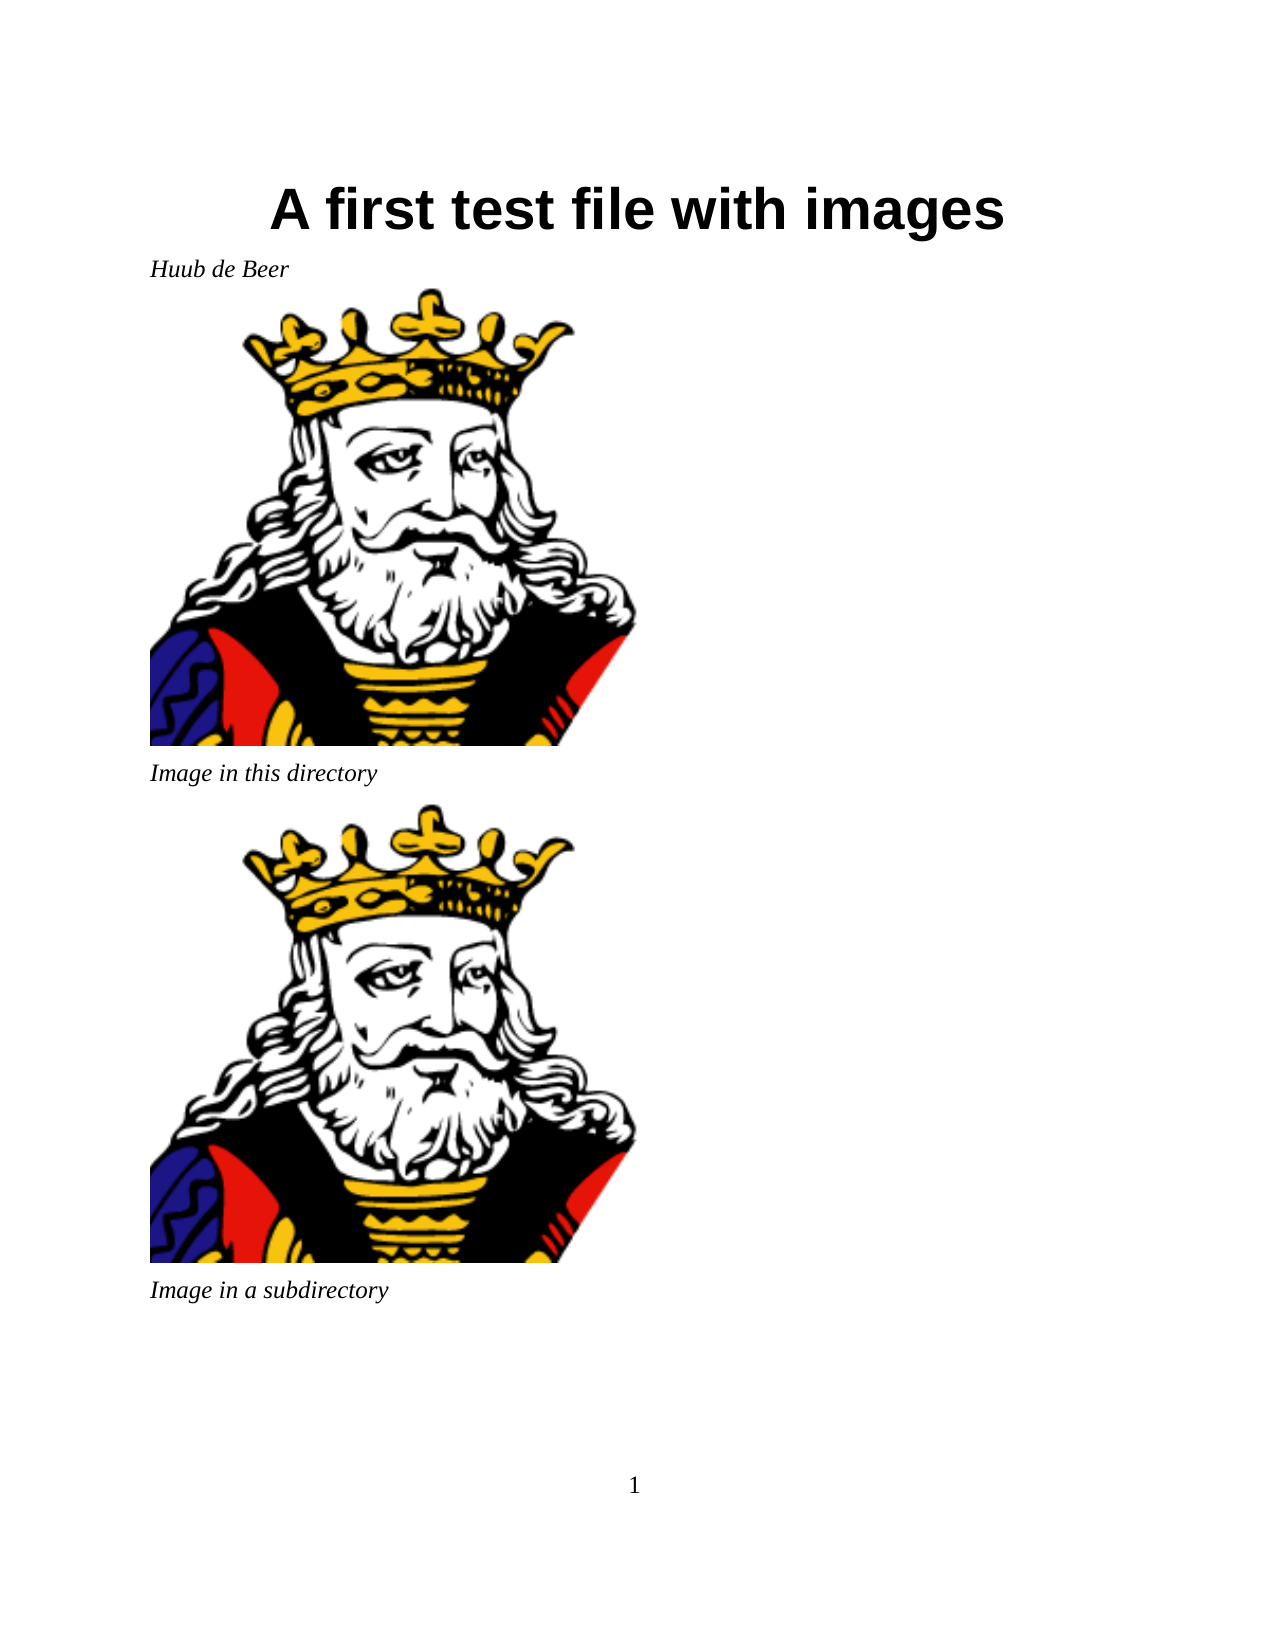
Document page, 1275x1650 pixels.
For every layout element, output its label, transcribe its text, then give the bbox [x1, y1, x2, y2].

text Image in a subdirectory [150, 1275, 1125, 1304]
text Huub de Beer [150, 254, 1125, 283]
text Image in this directory [150, 758, 1125, 787]
picture [150, 283, 645, 746]
title A first test file with images [150, 175, 1125, 242]
picture [150, 799, 645, 1263]
